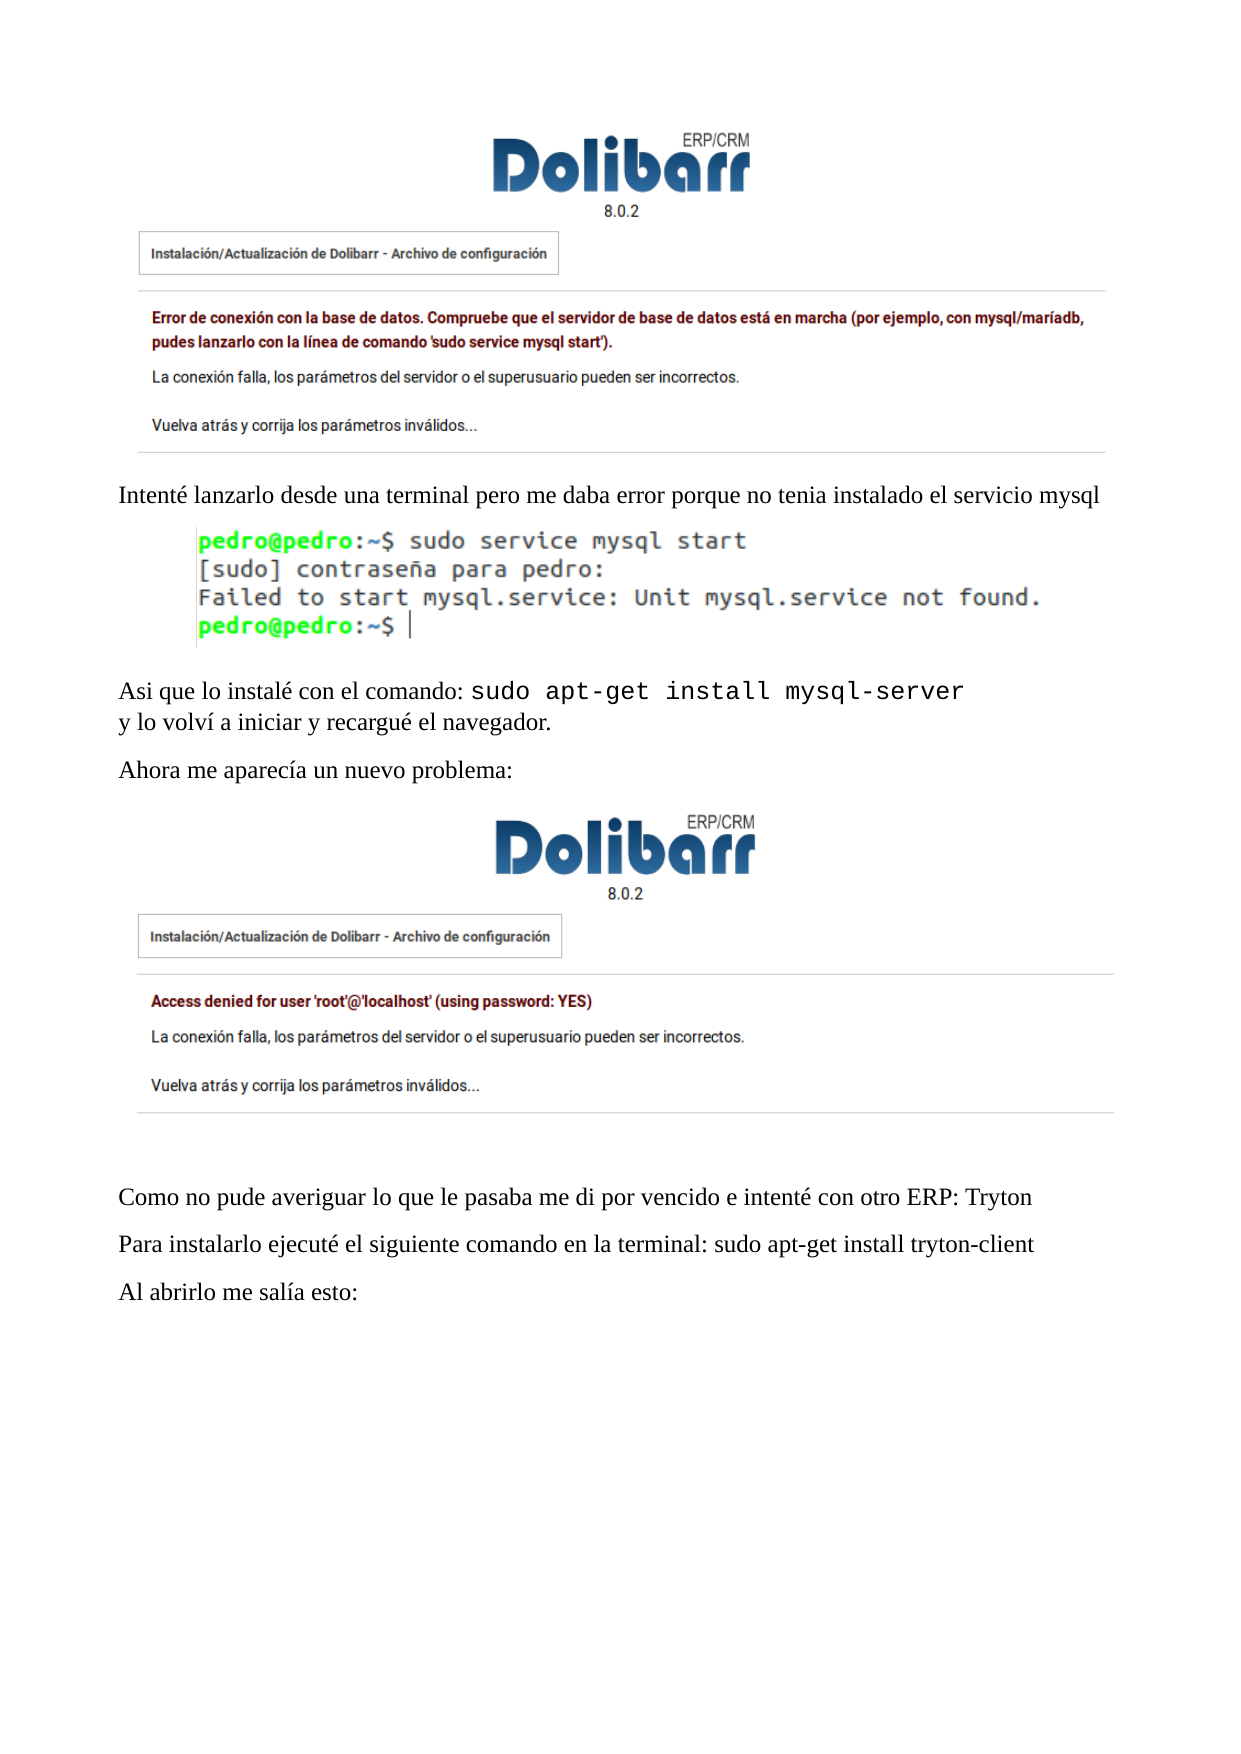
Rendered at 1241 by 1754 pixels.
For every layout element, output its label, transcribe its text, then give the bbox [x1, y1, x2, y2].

text Asi que lo instalé con el comando: sudo apt-get install mysql-server [118, 676, 1122, 707]
text y lo volví a iniciar y recargué el navegador. [118, 707, 1122, 736]
text Al abrirlo me salía esto: [118, 1277, 1122, 1306]
text Para instalarlo ejecuté el siguiente comando en la terminal: sudo apt-get install tryton-client [118, 1229, 1122, 1258]
picture [118, 118, 1123, 476]
picture [118, 802, 1123, 1130]
text Ahora me aparecía un nuevo problema: [118, 755, 1122, 783]
picture [196, 527, 1045, 648]
text Intenté lanzarlo desde una terminal pero me daba error porque no tenia instalado el servicio mysql [118, 476, 1122, 508]
text Como no pude averiguar lo que le pasaba me di por vencido e intenté con otro ERP: Tryton [118, 1182, 1122, 1211]
